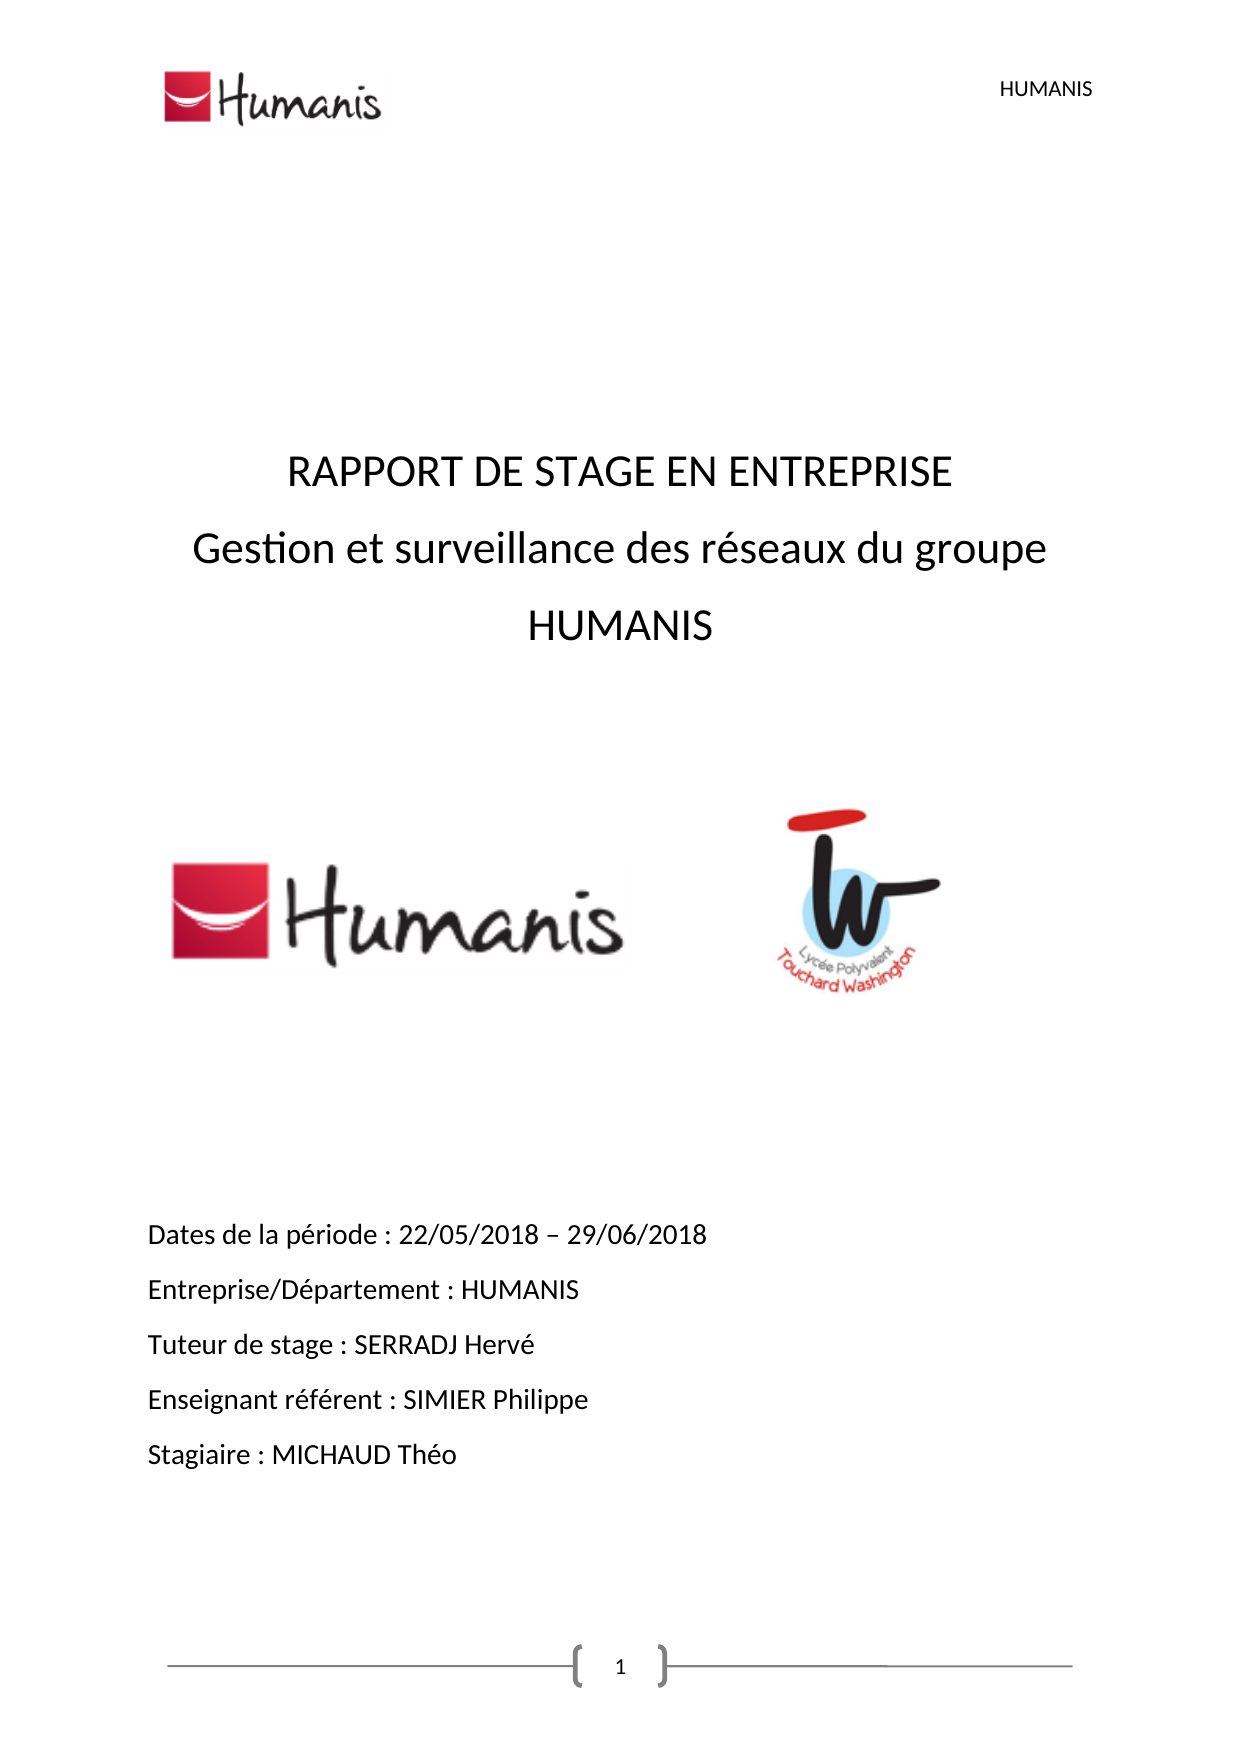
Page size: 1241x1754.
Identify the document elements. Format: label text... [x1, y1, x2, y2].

picture [170, 807, 1093, 995]
text Enseignant référent : SIMIER Philippe [148, 1381, 1093, 1417]
text HUMANIS [148, 596, 1093, 652]
text Stagiaire : MICHAUD Théo [148, 1436, 1093, 1472]
text Tuteur de stage : SERRADJ Hervé [148, 1326, 1093, 1362]
text Entreprise/Département : HUMANIS [148, 1271, 1093, 1307]
picture [163, 71, 386, 130]
text Dates de la période : 22/05/2018 – 29/06/2018 [148, 1216, 1093, 1252]
text RAPPORT DE STAGE EN ENTREPRISE [148, 442, 1093, 498]
text Gestion et surveillance des réseaux du groupe [148, 519, 1093, 575]
